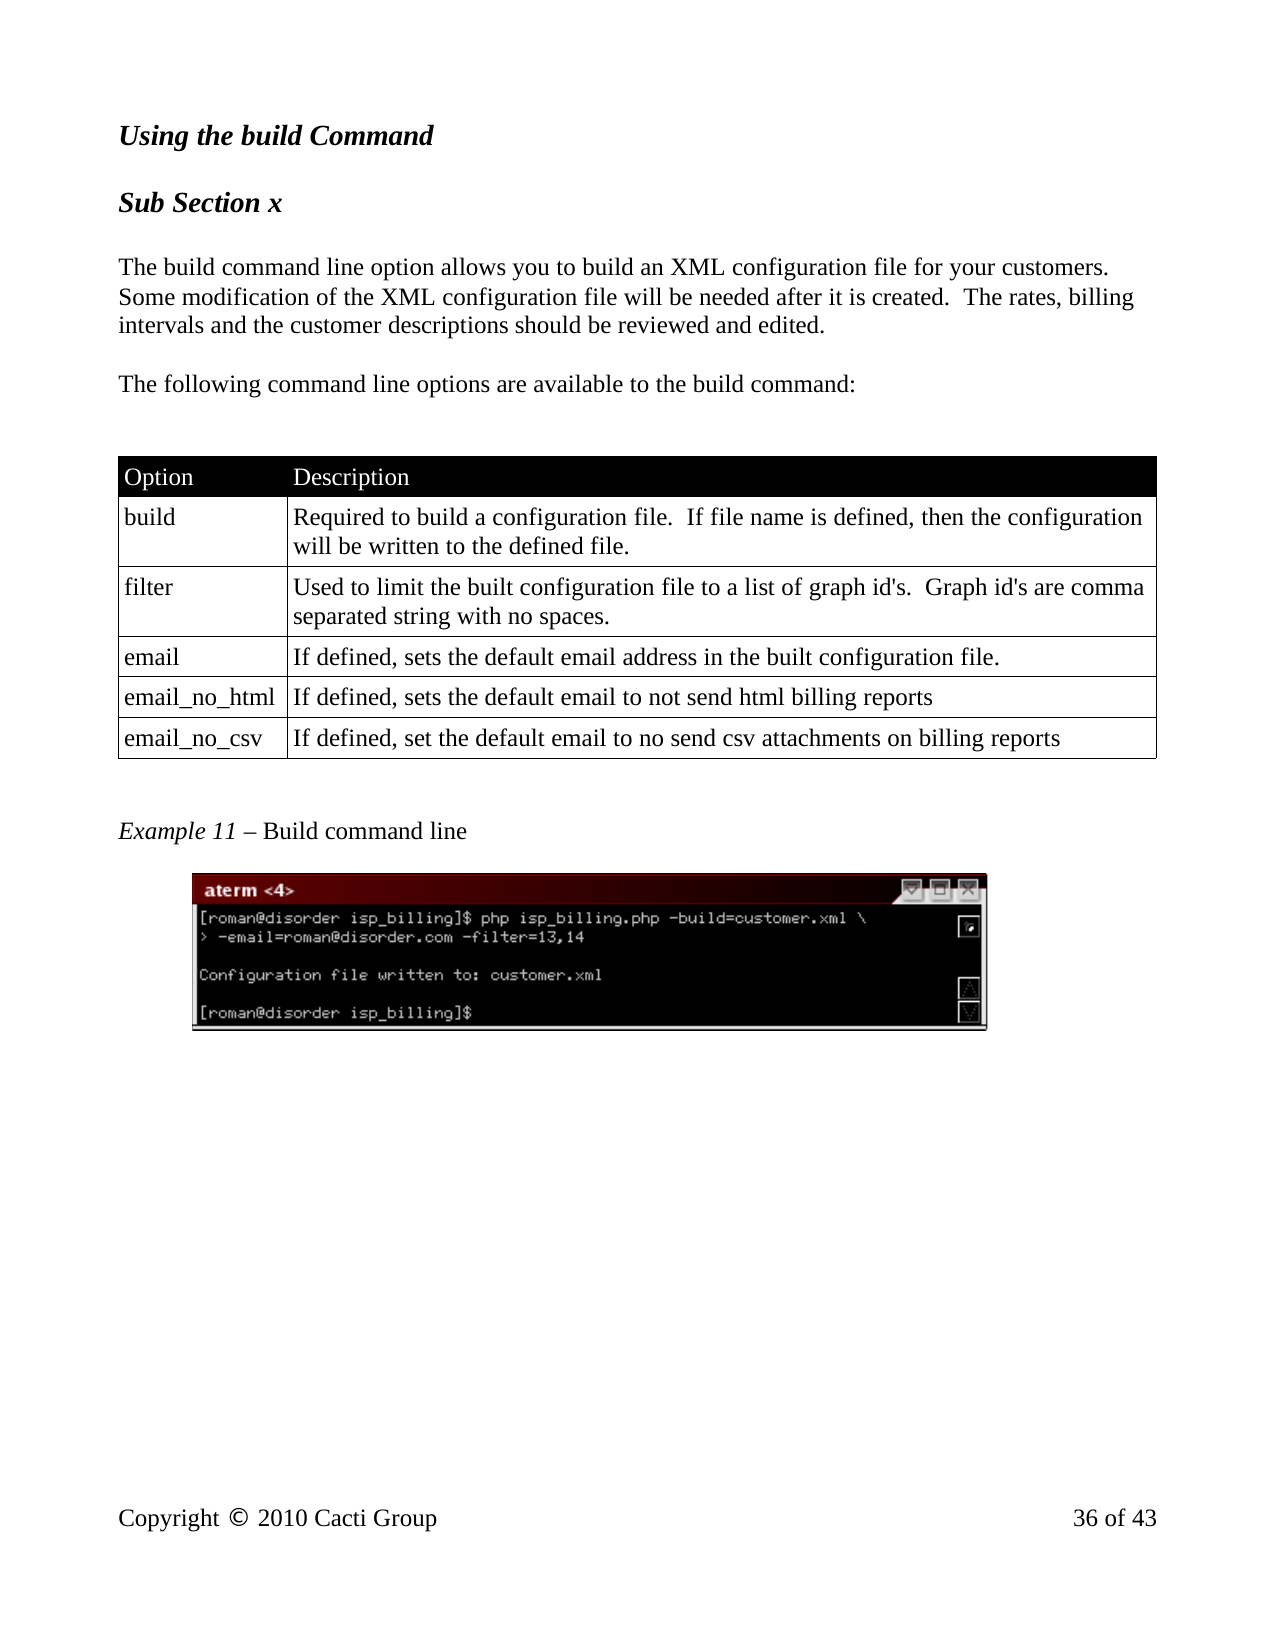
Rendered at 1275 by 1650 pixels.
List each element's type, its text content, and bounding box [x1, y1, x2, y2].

table_header Option [119, 457, 287, 496]
table_cell If defined, set the default email to no send csv attachments on billing reports [288, 718, 1156, 758]
table_cell Required to build a configuration file. If file name is defined, then the configuration will be written to the defined file. [288, 497, 1156, 566]
table_cell email_no_html [119, 677, 287, 717]
text The following command line options are available to the build command: [118, 368, 1157, 398]
table_cell If defined, sets the default email address in the built configuration file. [288, 637, 1156, 676]
text The build command line option allows you to build an XML configuration file for your customers. Some modification of the XML configuration file will be needed after it is created. The rates, billing intervals and the customer descriptions should be reviewed and edited. [118, 252, 1157, 339]
table_cell Used to limit the built configuration file to a list of graph id's. Graph id's are comma separated string with no spaces. [288, 567, 1156, 636]
table_header Description [288, 457, 1156, 496]
picture [192, 873, 988, 1031]
table_cell email_no_csv [119, 718, 287, 758]
text Using the build Command [118, 118, 1157, 152]
table_cell If defined, sets the default email to not send html billing reports [288, 677, 1156, 717]
text Sub Section x [118, 185, 1157, 219]
text Example 11 – Build command line [118, 816, 1157, 845]
table_cell build [119, 497, 287, 566]
table_cell email [119, 637, 287, 676]
table_cell filter [119, 567, 287, 636]
